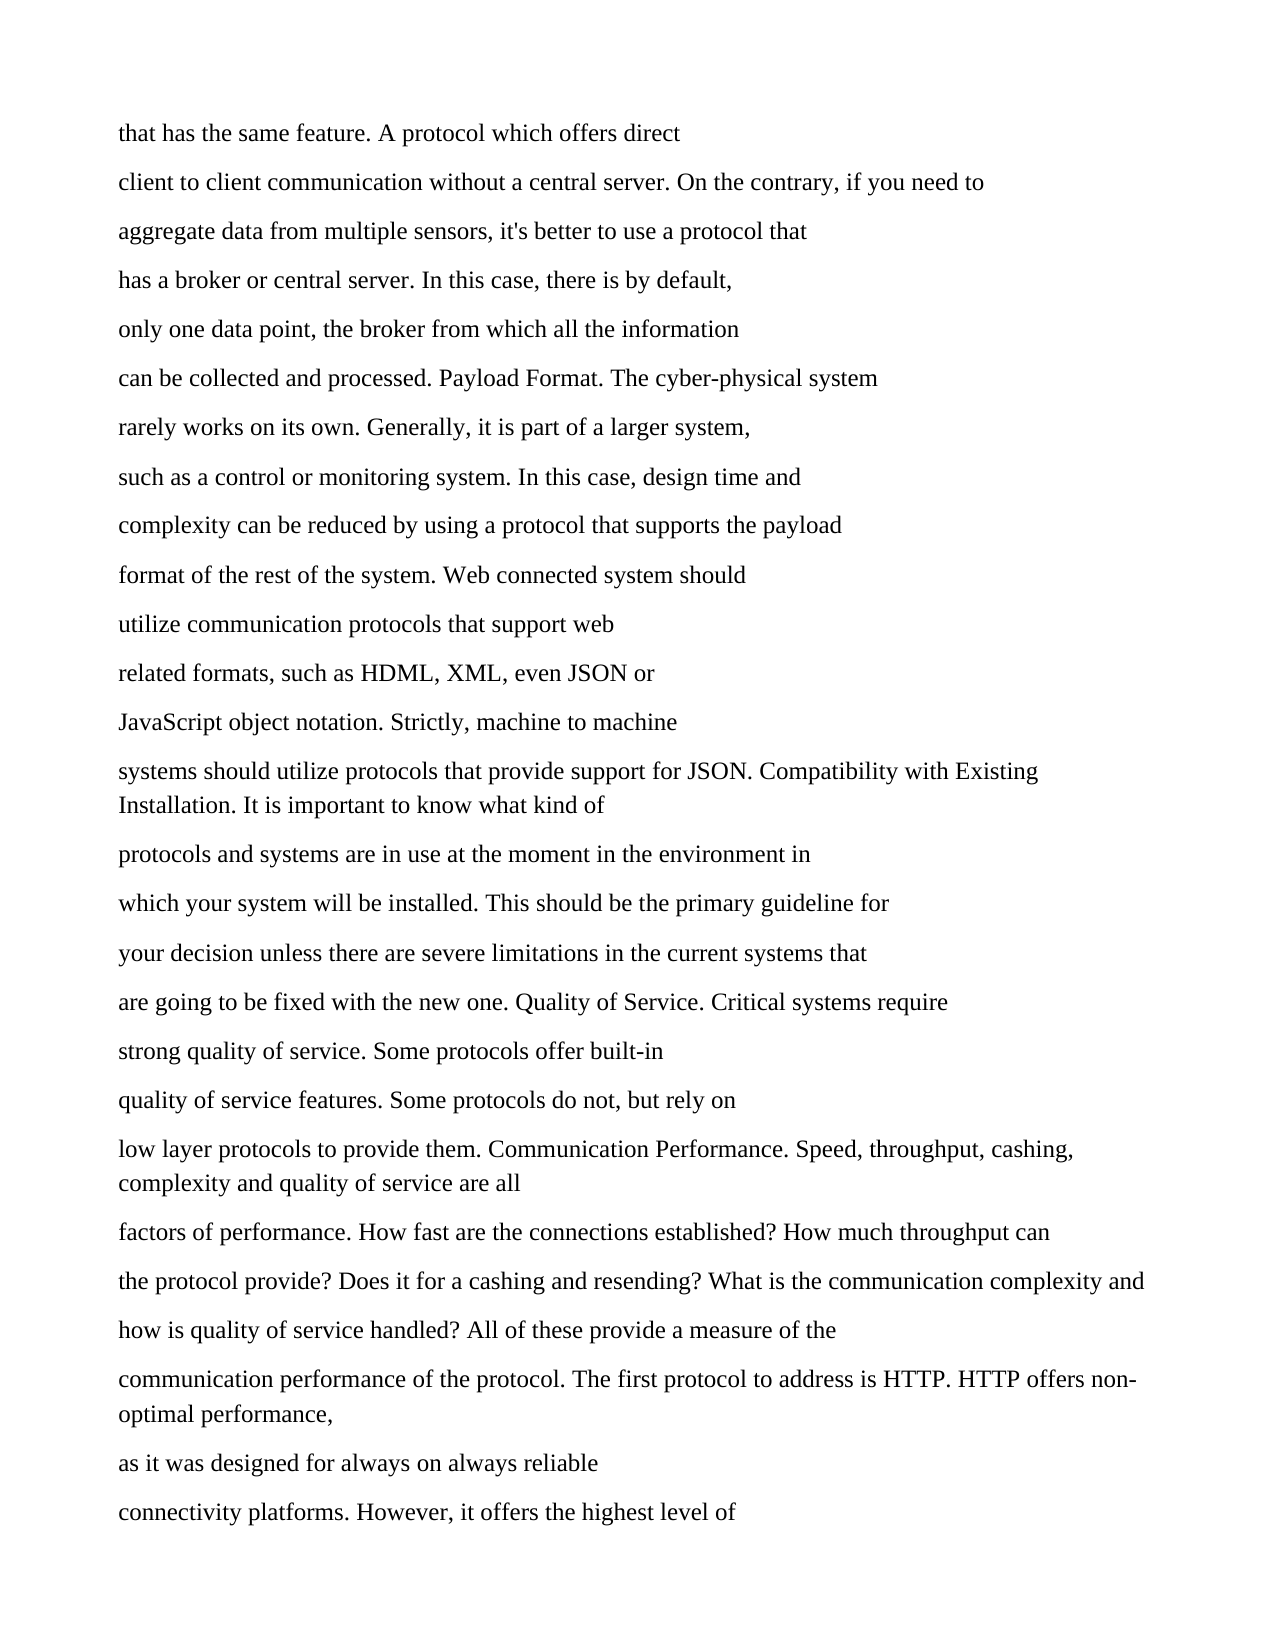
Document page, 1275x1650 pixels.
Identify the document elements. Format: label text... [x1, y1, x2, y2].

text rarely works on its own. Generally, it is part of a larger system, [118, 412, 1157, 441]
text communication performance of the protocol. The first protocol to address is HTTP. HTTP offers non-optimal performance, [118, 1364, 1157, 1428]
text only one data point, the broker from which all the information [118, 314, 1157, 343]
text format of the rest of the system. Web connected system should [118, 560, 1157, 588]
text systems should utilize protocols that provide support for JSON. Compatibility with Existing Installation. It is important to know what kind of [118, 756, 1157, 819]
text JavaScript object notation. Strictly, machine to machine [118, 707, 1157, 736]
text how is quality of service handled? All of these provide a measure of the [118, 1316, 1157, 1344]
text client to client communication without a central server. On the contrary, if you need to [118, 167, 1157, 196]
text quality of service features. Some protocols do not, but rely on [118, 1085, 1157, 1113]
text can be collected and processed. Payload Format. The cyber-physical system [118, 363, 1157, 392]
text as it was designed for always on always reliable [118, 1448, 1157, 1477]
text low layer protocols to provide them. Communication Performance. Speed, throughput, cashing, complexity and quality of service are all [118, 1134, 1157, 1197]
text strong quality of service. Some protocols offer built-in [118, 1036, 1157, 1064]
text are going to be fixed with the new one. Quality of Service. Critical systems require [118, 987, 1157, 1015]
text related formats, such as HDML, XML, even JSON or [118, 658, 1157, 687]
text such as a control or monitoring system. In this case, design time and [118, 462, 1157, 490]
text that has the same feature. A protocol which offers direct [118, 118, 1157, 147]
text which your system will be installed. This should be the primary guideline for [118, 888, 1157, 917]
text connectivity platforms. However, it offers the highest level of [118, 1497, 1157, 1526]
text aggregate data from multiple sensors, it's better to use a protocol that [118, 216, 1157, 245]
text your decision unless there are severe limitations in the current systems that [118, 938, 1157, 966]
text utilize communication protocols that support web [118, 609, 1157, 637]
text has a broker or central server. In this case, there is by default, [118, 265, 1157, 294]
text complexity can be reduced by using a protocol that supports the payload [118, 511, 1157, 539]
text factors of performance. How fast are the connections established? How much throughput can [118, 1217, 1157, 1246]
text the protocol provide? Does it for a cashing and resending? What is the communication complexity and [118, 1266, 1157, 1295]
text protocols and systems are in use at the moment in the environment in [118, 839, 1157, 868]
